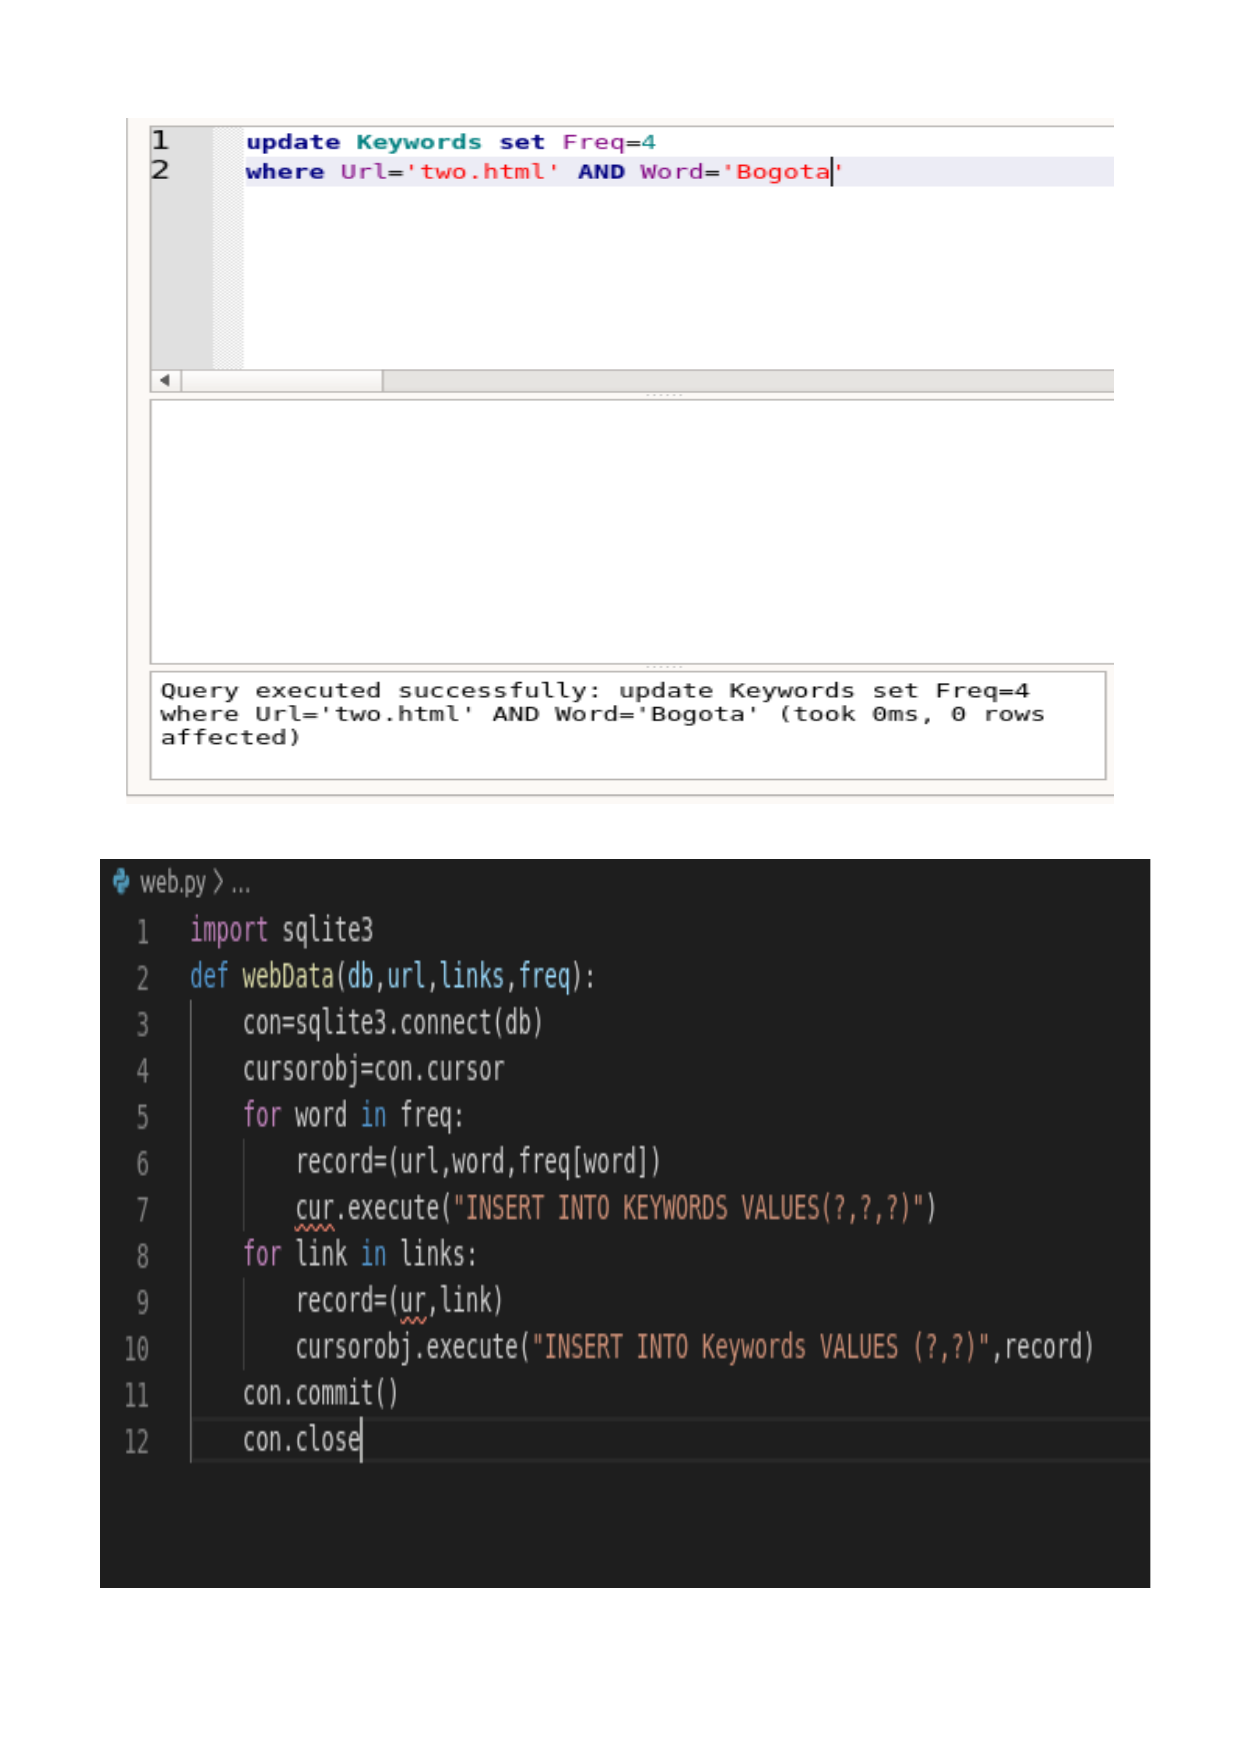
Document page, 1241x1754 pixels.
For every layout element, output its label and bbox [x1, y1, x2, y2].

picture [100, 859, 1151, 1588]
picture [126, 118, 1114, 804]
